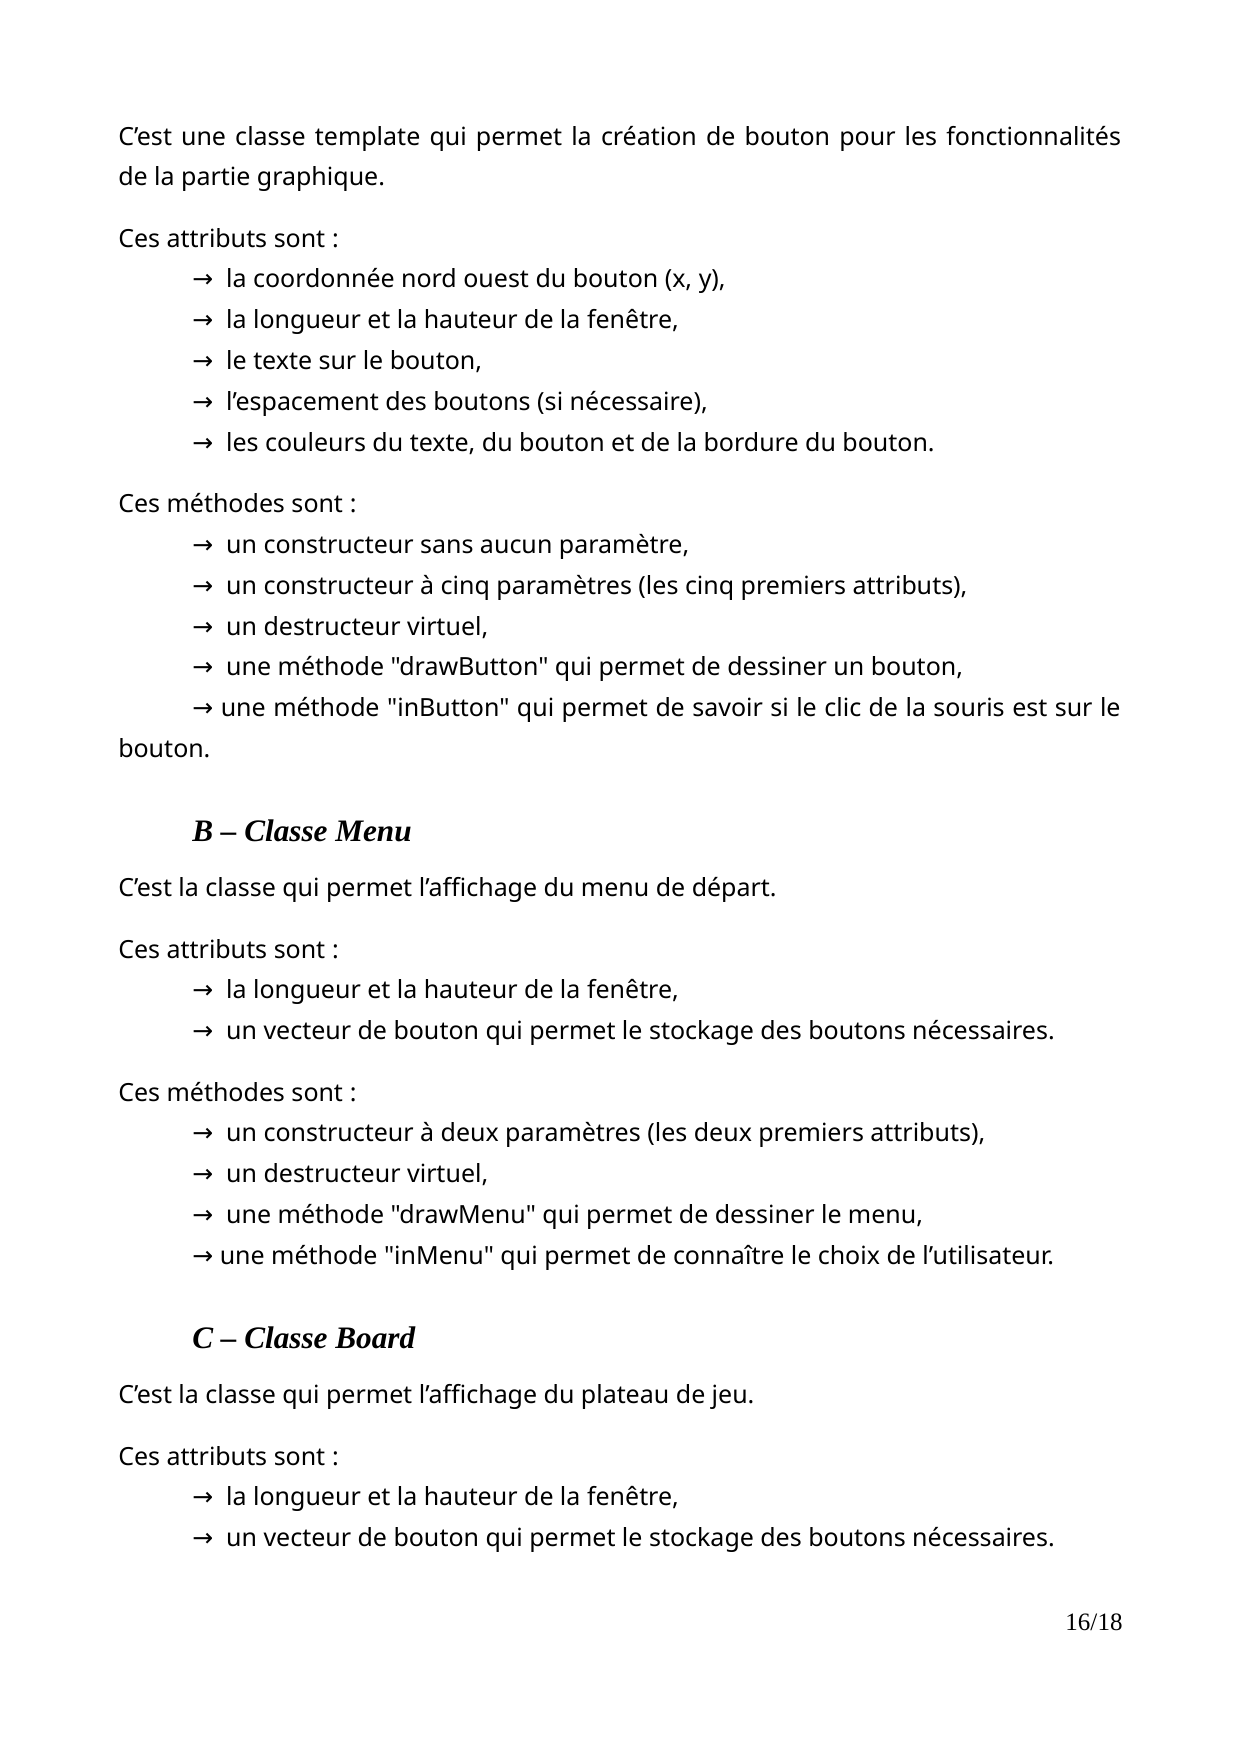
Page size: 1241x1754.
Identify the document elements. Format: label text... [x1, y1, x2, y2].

text C’est la classe qui permet l’affichage du plateau de jeu. [118, 1377, 1122, 1411]
text → la longueur et la hauteur de la fenêtre, [118, 972, 1122, 1006]
text → une méthode "inMenu" qui permet de connaître le choix de l’utilisateur. [118, 1237, 1122, 1272]
text C – Classe Board [118, 1319, 1122, 1355]
text Ces attributs sont : [118, 1438, 1122, 1472]
text Ces méthodes sont : [118, 1074, 1122, 1108]
text → une méthode "drawMenu" qui permet de dessiner le menu, [118, 1197, 1122, 1231]
text → la coordonnée nord ouest du bouton (x, y), [118, 261, 1122, 295]
text → un vecteur de bouton qui permet le stockage des boutons nécessaires. [118, 1013, 1122, 1047]
text → une méthode "inButton" qui permet de savoir si le clic de la souris est sur le bouton. [118, 690, 1122, 765]
text Ces méthodes sont : [118, 486, 1122, 520]
text → la longueur et la hauteur de la fenêtre, [118, 1479, 1122, 1513]
text → un constructeur sans aucun paramètre, [118, 526, 1122, 561]
text → un destructeur virtuel, [118, 1156, 1122, 1190]
text Ces attributs sont : [118, 220, 1122, 254]
text → l’espacement des boutons (si nécessaire), [118, 383, 1122, 418]
text Ces attributs sont : [118, 931, 1122, 965]
text → un vecteur de bouton qui permet le stockage des boutons nécessaires. [118, 1520, 1122, 1554]
text → les couleurs du texte, du bouton et de la bordure du bouton. [118, 424, 1122, 458]
text → le texte sur le bouton, [118, 343, 1122, 377]
text B – Classe Menu [118, 812, 1122, 848]
text → la longueur et la hauteur de la fenêtre, [118, 302, 1122, 336]
text C’est la classe qui permet l’affichage du menu de départ. [118, 870, 1122, 904]
text → un destructeur virtuel, [118, 608, 1122, 642]
text → un constructeur à deux paramètres (les deux premiers attributs), [118, 1115, 1122, 1149]
text → un constructeur à cinq paramètres (les cinq premiers attributs), [118, 567, 1122, 601]
text C’est une classe template qui permet la création de bouton pour les fonctionnalités de la partie graphique. [118, 118, 1122, 193]
text → une méthode "drawButton" qui permet de dessiner un bouton, [118, 649, 1122, 683]
